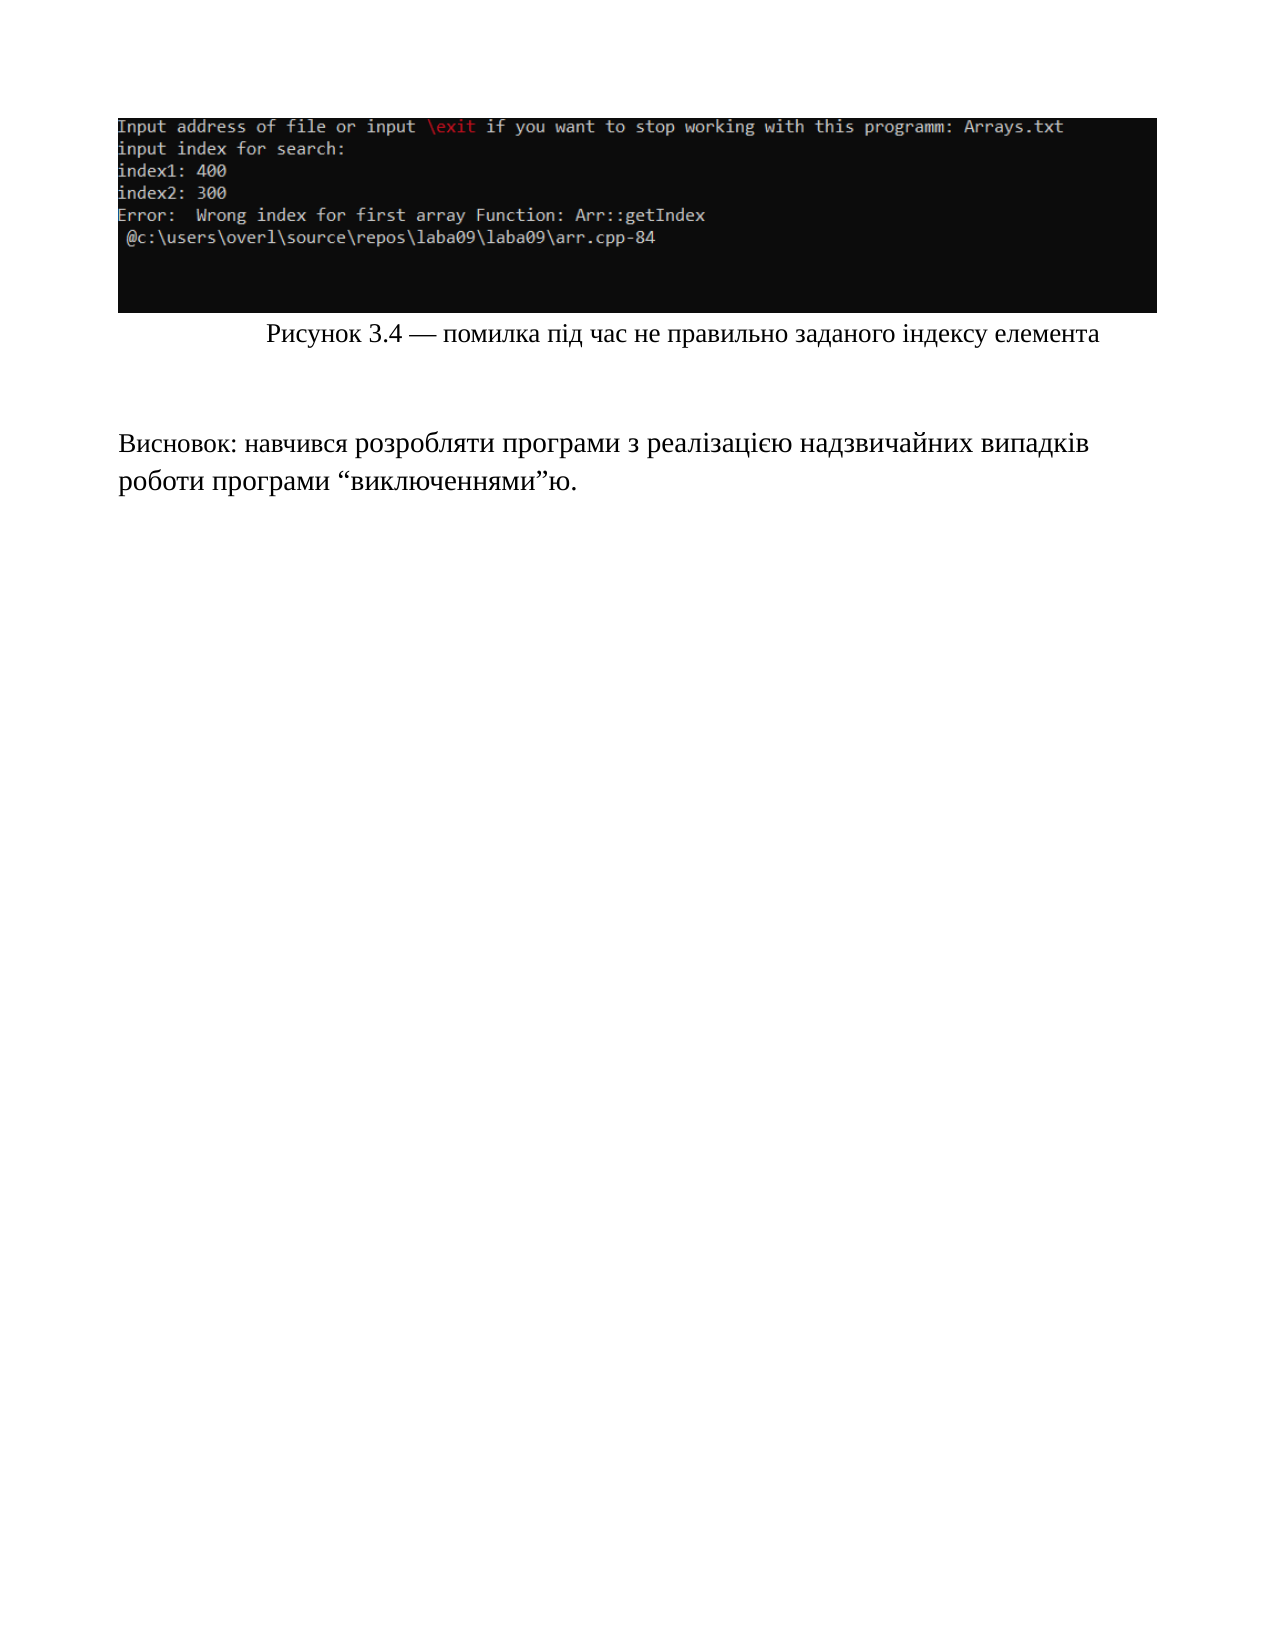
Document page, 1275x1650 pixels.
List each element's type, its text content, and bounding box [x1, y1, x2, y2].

text Висновок: навчився розробляти програми з реалізацією надзвичайних випадків роботи програми “виключеннями”ю. [118, 425, 1157, 497]
text Рисунок 3.4 — помилка під час не правильно заданого індексу елемента [118, 313, 1157, 384]
picture [118, 118, 1157, 313]
